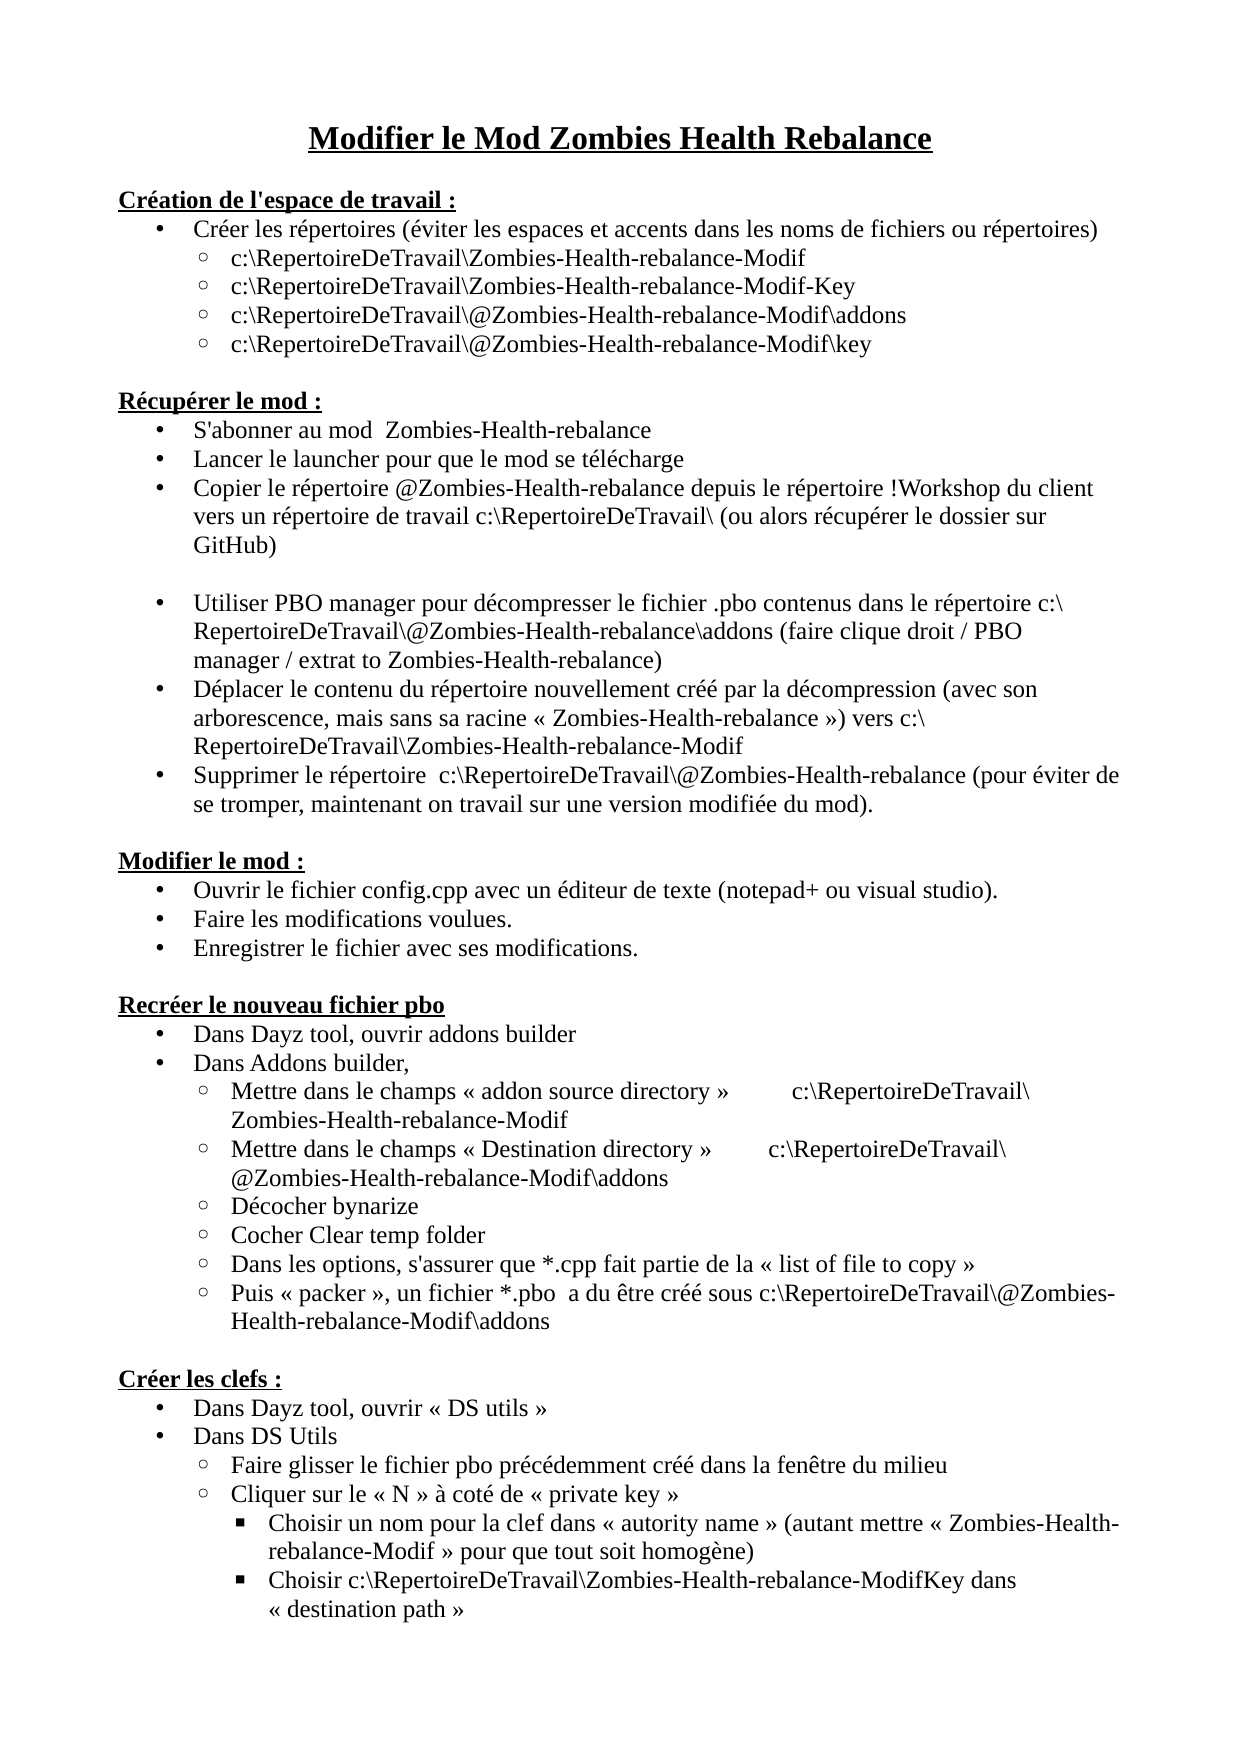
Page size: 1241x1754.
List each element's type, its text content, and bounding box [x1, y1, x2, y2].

list Décocher bynarize [193, 1191, 1122, 1220]
text Modifier le Mod Zombies Health Rebalance [118, 118, 1122, 156]
list S'abonner au mod Zombies-Health-rebalance [156, 415, 1122, 444]
list Créer les répertoires (éviter les espaces et accents dans les noms de fichiers ou répertoires) [156, 214, 1122, 243]
list Faire les modifications voulues. [156, 904, 1122, 933]
list c:\RepertoireDeTravail\Zombies-Health-rebalance-Modif-Key [193, 271, 1122, 300]
list c:\RepertoireDeTravail\@Zombies-Health-rebalance-Modif\key [193, 329, 1122, 358]
list Choisir c:\RepertoireDeTravail\Zombies-Health-rebalance-ModifKey dans « destination path » [231, 1565, 1122, 1623]
list Dans les options, s'assurer que *.cpp fait partie de la « list of file to copy » [193, 1249, 1122, 1278]
text Récupérer le mod : [118, 386, 1122, 415]
list Enregistrer le fichier avec ses modifications. [156, 933, 1122, 961]
list Mettre dans le champs « Destination directory » c:\RepertoireDeTravail\@Zombies-Health-rebalance-Modif\addons [193, 1134, 1122, 1191]
list Choisir un nom pour la clef dans « autority name » (autant mettre « Zombies-Health-rebalance-Modif » pour que tout soit homogène) [231, 1508, 1122, 1565]
text Créer les clefs : [118, 1364, 1122, 1393]
list c:\RepertoireDeTravail\Zombies-Health-rebalance-Modif [193, 243, 1122, 271]
list Faire glisser le fichier pbo précédemment créé dans la fenêtre du milieu [193, 1450, 1122, 1479]
list Cocher Clear temp folder [193, 1220, 1122, 1249]
text Recréer le nouveau fichier pbo [118, 990, 1122, 1019]
list Copier le répertoire @Zombies-Health-rebalance depuis le répertoire !Workshop du client vers un répertoire de travail c:\RepertoireDeTravail\ (ou alors récupérer le dossier sur GitHub) [156, 473, 1122, 559]
list Dans DS Utils [156, 1421, 1122, 1450]
list Dans Addons builder, [156, 1048, 1122, 1076]
list Mettre dans le champs « addon source directory » c:\RepertoireDeTravail\Zombies-Health-rebalance-Modif [193, 1076, 1122, 1134]
list Dans Dayz tool, ouvrir addons builder [156, 1019, 1122, 1048]
list Utiliser PBO manager pour décompresser le fichier .pbo contenus dans le répertoire c:\RepertoireDeTravail\@Zombies-Health-rebalance\addons (faire clique droit / PBO manager / extrat to Zombies-Health-rebalance) [156, 588, 1122, 674]
list Supprimer le répertoire c:\RepertoireDeTravail\@Zombies-Health-rebalance (pour éviter de se tromper, maintenant on travail sur une version modifiée du mod). [156, 760, 1122, 818]
list Dans Dayz tool, ouvrir « DS utils » [156, 1393, 1122, 1421]
list Ouvrir le fichier config.cpp avec un éditeur de texte (notepad+ ou visual studio). [156, 875, 1122, 904]
list Lancer le launcher pour que le mod se télécharge [156, 444, 1122, 473]
list Puis « packer », un fichier *.pbo a du être créé sous c:\RepertoireDeTravail\@Zombies-Health-rebalance-Modif\addons [193, 1278, 1122, 1335]
text Modifier le mod : [118, 846, 1122, 875]
list Cliquer sur le « N » à coté de « private key » [193, 1479, 1122, 1508]
list c:\RepertoireDeTravail\@Zombies-Health-rebalance-Modif\addons [193, 300, 1122, 329]
text Création de l'espace de travail : [118, 185, 1122, 214]
list Déplacer le contenu du répertoire nouvellement créé par la décompression (avec son arborescence, mais sans sa racine « Zombies-Health-rebalance ») vers c:\RepertoireDeTravail\Zombies-Health-rebalance-Modif [156, 674, 1122, 760]
